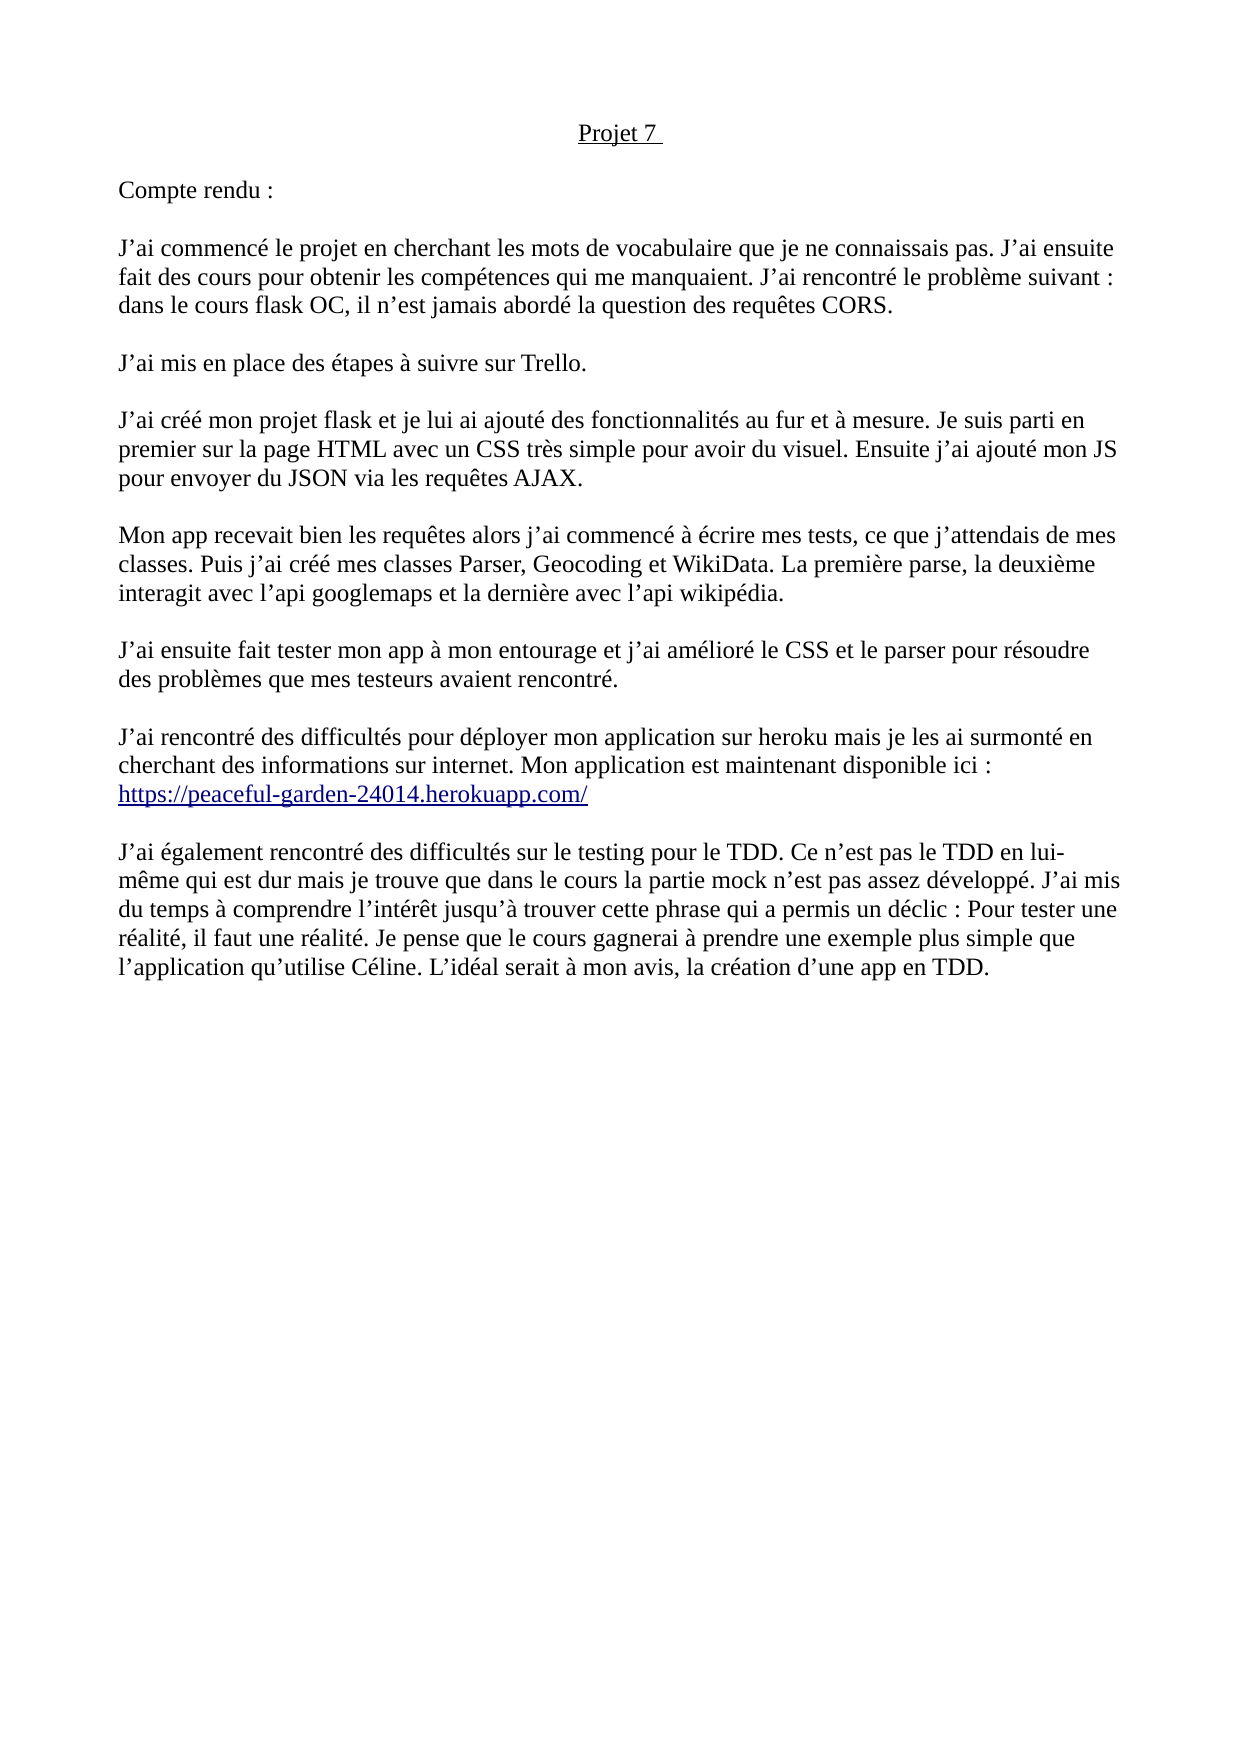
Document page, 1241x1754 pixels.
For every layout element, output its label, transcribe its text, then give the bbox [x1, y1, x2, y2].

text J’ai ensuite fait tester mon app à mon entourage et j’ai amélioré le CSS et le parser pour résoudre des problèmes que mes testeurs avaient rencontré. [118, 636, 1122, 693]
text J’ai mis en place des étapes à suivre sur Trello. [118, 348, 1122, 377]
text J’ai créé mon projet flask et je lui ai ajouté des fonctionnalités au fur et à mesure. Je suis parti en premier sur la page HTML avec un CSS très simple pour avoir du visuel. Ensuite j’ai ajouté mon JS pour envoyer du JSON via les requêtes AJAX. [118, 406, 1122, 492]
text Compte rendu : [118, 176, 1122, 204]
text J’ai également rencontré des difficultés sur le testing pour le TDD. Ce n’est pas le TDD en lui-même qui est dur mais je trouve que dans le cours la partie mock n’est pas assez développé. J’ai mis du temps à comprendre l’intérêt jusqu’à trouver cette phrase qui a permis un déclic : Pour tester une réalité, il faut une réalité. Je pense que le cours gagnerai à prendre une exemple plus simple que l’application qu’utilise Céline. L’idéal serait à mon avis, la création d’une app en TDD. [118, 837, 1122, 981]
text Mon app recevait bien les requêtes alors j’ai commencé à écrire mes tests, ce que j’attendais de mes classes. Puis j’ai créé mes classes Parser, Geocoding et WikiData. La première parse, la deuxième interagit avec l’api googlemaps et la dernière avec l’api wikipédia. [118, 521, 1122, 607]
text J’ai commencé le projet en cherchant les mots de vocabulaire que je ne connaissais pas. J’ai ensuite fait des cours pour obtenir les compétences qui me manquaient. J’ai rencontré le problème suivant : dans le cours flask OC, il n’est jamais abordé la question des requêtes CORS. [118, 233, 1122, 319]
text J’ai rencontré des difficultés pour déployer mon application sur heroku mais je les ai surmonté en cherchant des informations sur internet. Mon application est maintenant disponible ici : https://peaceful-garden-24014.herokuapp.com/ [118, 722, 1122, 808]
text Projet 7 [118, 118, 1122, 147]
